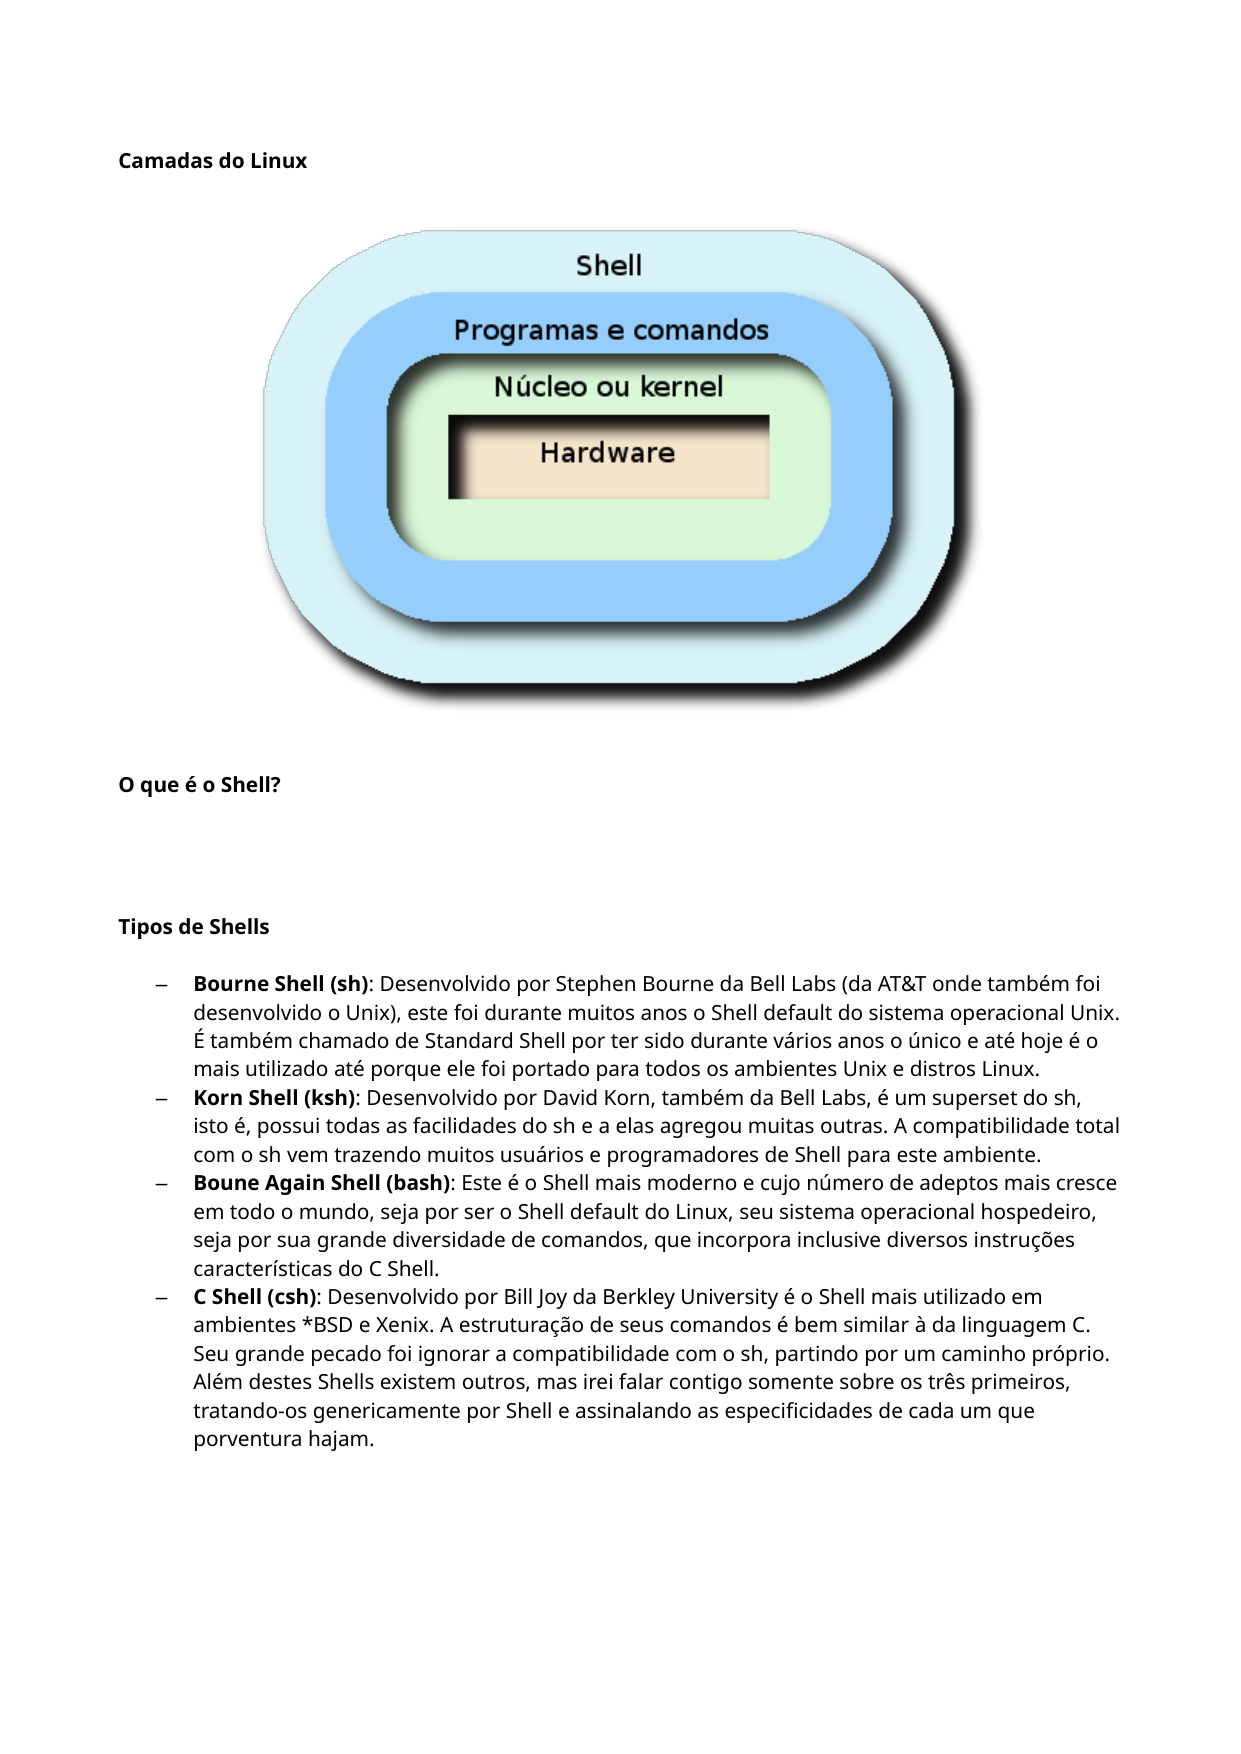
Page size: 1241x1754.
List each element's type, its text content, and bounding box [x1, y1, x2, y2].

text O que é o Shell? [118, 770, 1122, 799]
text Tipos de Shells [118, 912, 1122, 941]
list C Shell (csh): Desenvolvido por Bill Joy da Berkley University é o Shell mais utilizado em ambientes *BSD e Xenix. A estruturação de seus comandos é bem similar à da linguagem C. Seu grande pecado foi ignorar a compatibilidade com o sh, partindo por um caminho próprio. Além destes Shells existem outros, mas irei falar contigo somente sobre os três primeiros, tratando-os genericamente por Shell e assinalando as especificidades de cada um que porventura hajam. [156, 1282, 1122, 1453]
list Korn Shell (ksh): Desenvolvido por David Korn, também da Bell Labs, é um superset do sh, isto é, possui todas as facilidades do sh e a elas agregou muitas outras. A compatibilidade total com o sh vem trazendo muitos usuários e programadores de Shell para este ambiente. [156, 1083, 1122, 1168]
list Boune Again Shell (bash): Este é o Shell mais moderno e cujo número de adeptos mais cresce em todo o mundo, seja por ser o Shell default do Linux, seu sistema operacional hospedeiro, seja por sua grande diversidade de comandos, que incorpora inclusive diversos instruções características do C Shell. [156, 1168, 1122, 1282]
list Bourne Shell (sh): Desenvolvido por Stephen Bourne da Bell Labs (da AT&T onde também foi desenvolvido o Unix), este foi durante muitos anos o Shell default do sistema operacional Unix. É também chamado de Standard Shell por ter sido durante vários anos o único e até hoje é o mais utilizado até porque ele foi portado para todos os ambientes Unix e distros Linux. [156, 969, 1122, 1083]
text Camadas do Linux [118, 147, 1122, 175]
picture [258, 226, 985, 714]
